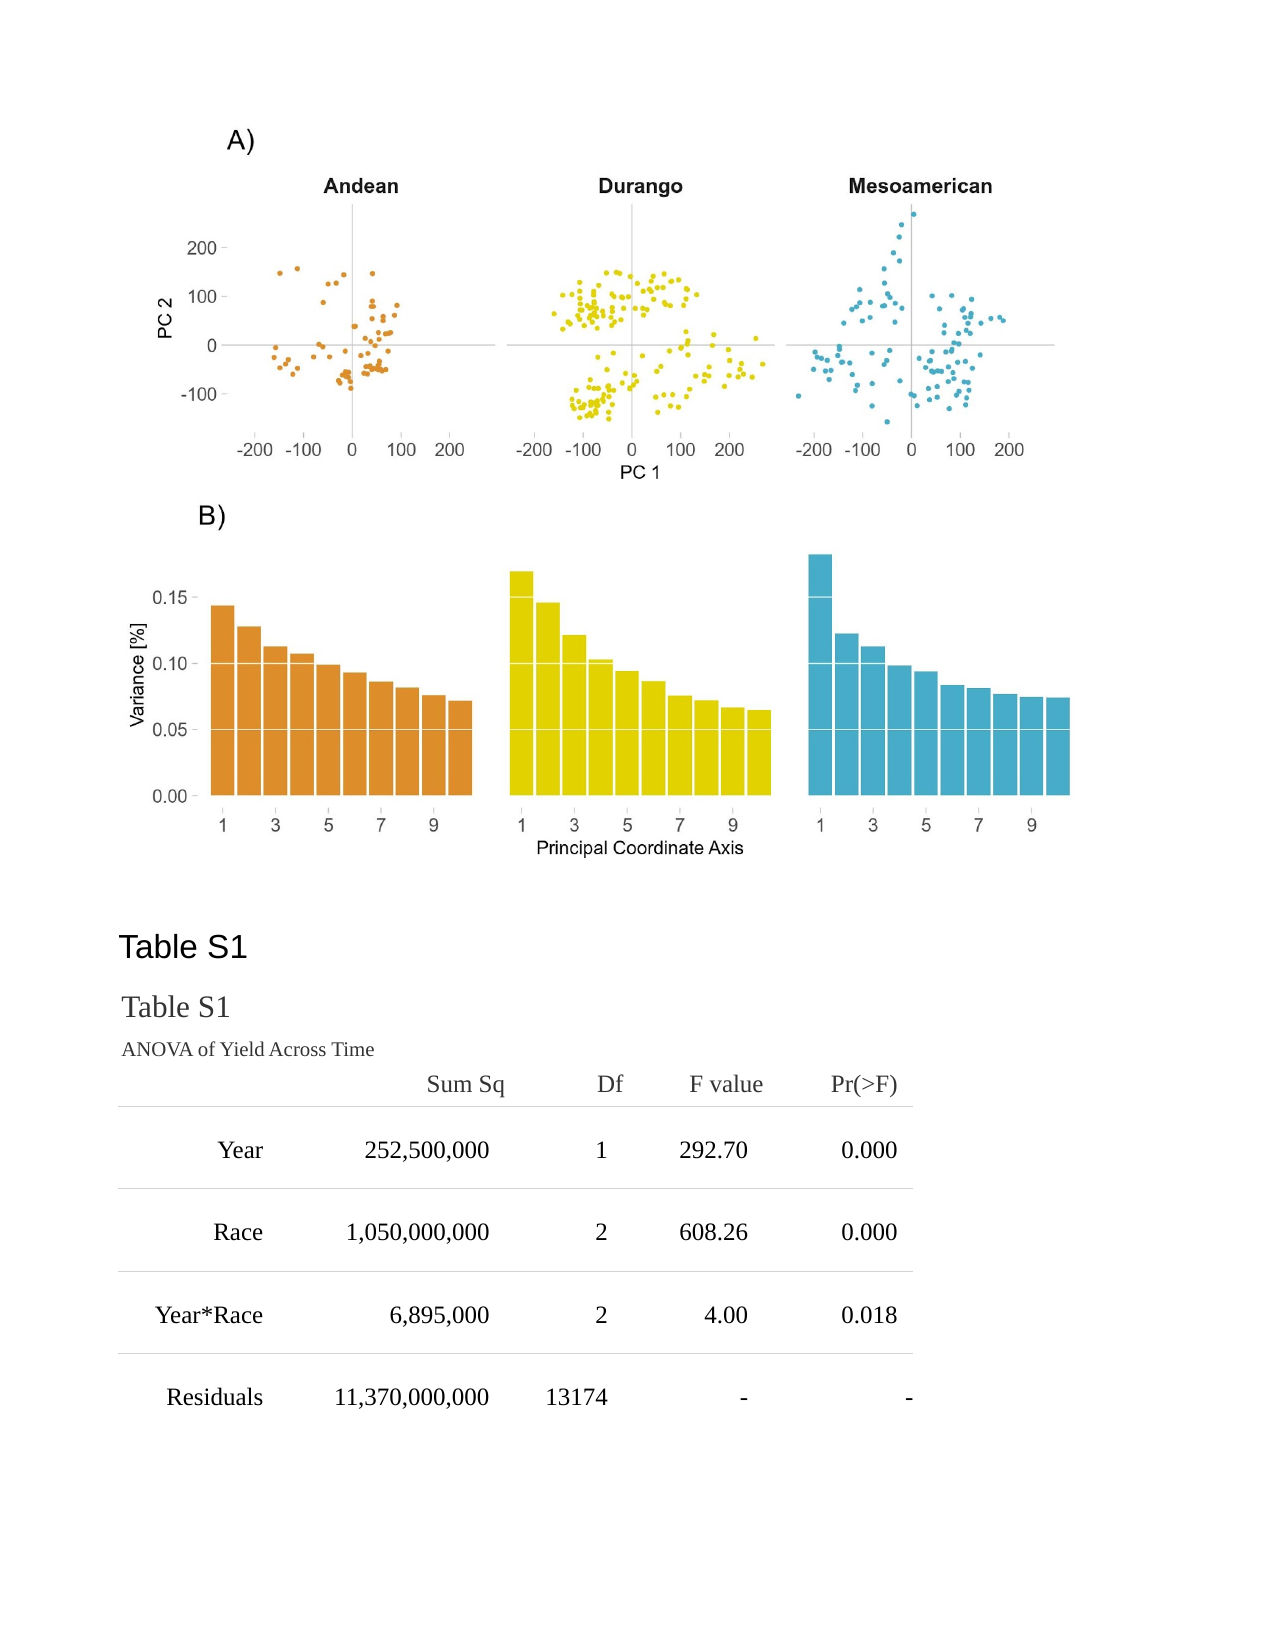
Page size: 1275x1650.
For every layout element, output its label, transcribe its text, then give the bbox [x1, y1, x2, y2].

table_cell Residuals [118, 1354, 279, 1432]
table_cell 2 [505, 1189, 623, 1271]
table_cell 4.00 [623, 1272, 763, 1353]
table_cell Year*Race [118, 1272, 279, 1353]
table_cell F value [623, 1069, 763, 1106]
picture [118, 118, 1094, 869]
subtitle Table S1 [118, 927, 1157, 965]
table_header Table S1 [118, 985, 913, 1034]
table_cell - [623, 1354, 763, 1432]
table_cell 1,050,000,000 [279, 1189, 505, 1271]
table_cell 292.70 [623, 1107, 763, 1188]
table_cell 0.000 [763, 1189, 913, 1271]
table_cell Df [505, 1069, 623, 1106]
table_cell 252,500,000 [279, 1107, 505, 1188]
table_cell 1 [505, 1107, 623, 1188]
table_cell ANOVA of Yield Across Time [118, 1034, 913, 1069]
table_cell 11,370,000,000 [279, 1354, 505, 1432]
table_cell 0.000 [763, 1107, 913, 1188]
table_cell 2 [505, 1272, 623, 1353]
table_cell [118, 1069, 279, 1106]
table_cell Year [118, 1107, 279, 1188]
table_cell - [763, 1354, 913, 1432]
table_cell 0.018 [763, 1272, 913, 1353]
table_cell Pr(>F) [763, 1069, 913, 1106]
table_cell Sum Sq [279, 1069, 505, 1106]
table_cell 608.26 [623, 1189, 763, 1271]
table_cell Race [118, 1189, 279, 1271]
table_cell 6,895,000 [279, 1272, 505, 1353]
table_cell 13174 [505, 1354, 623, 1432]
